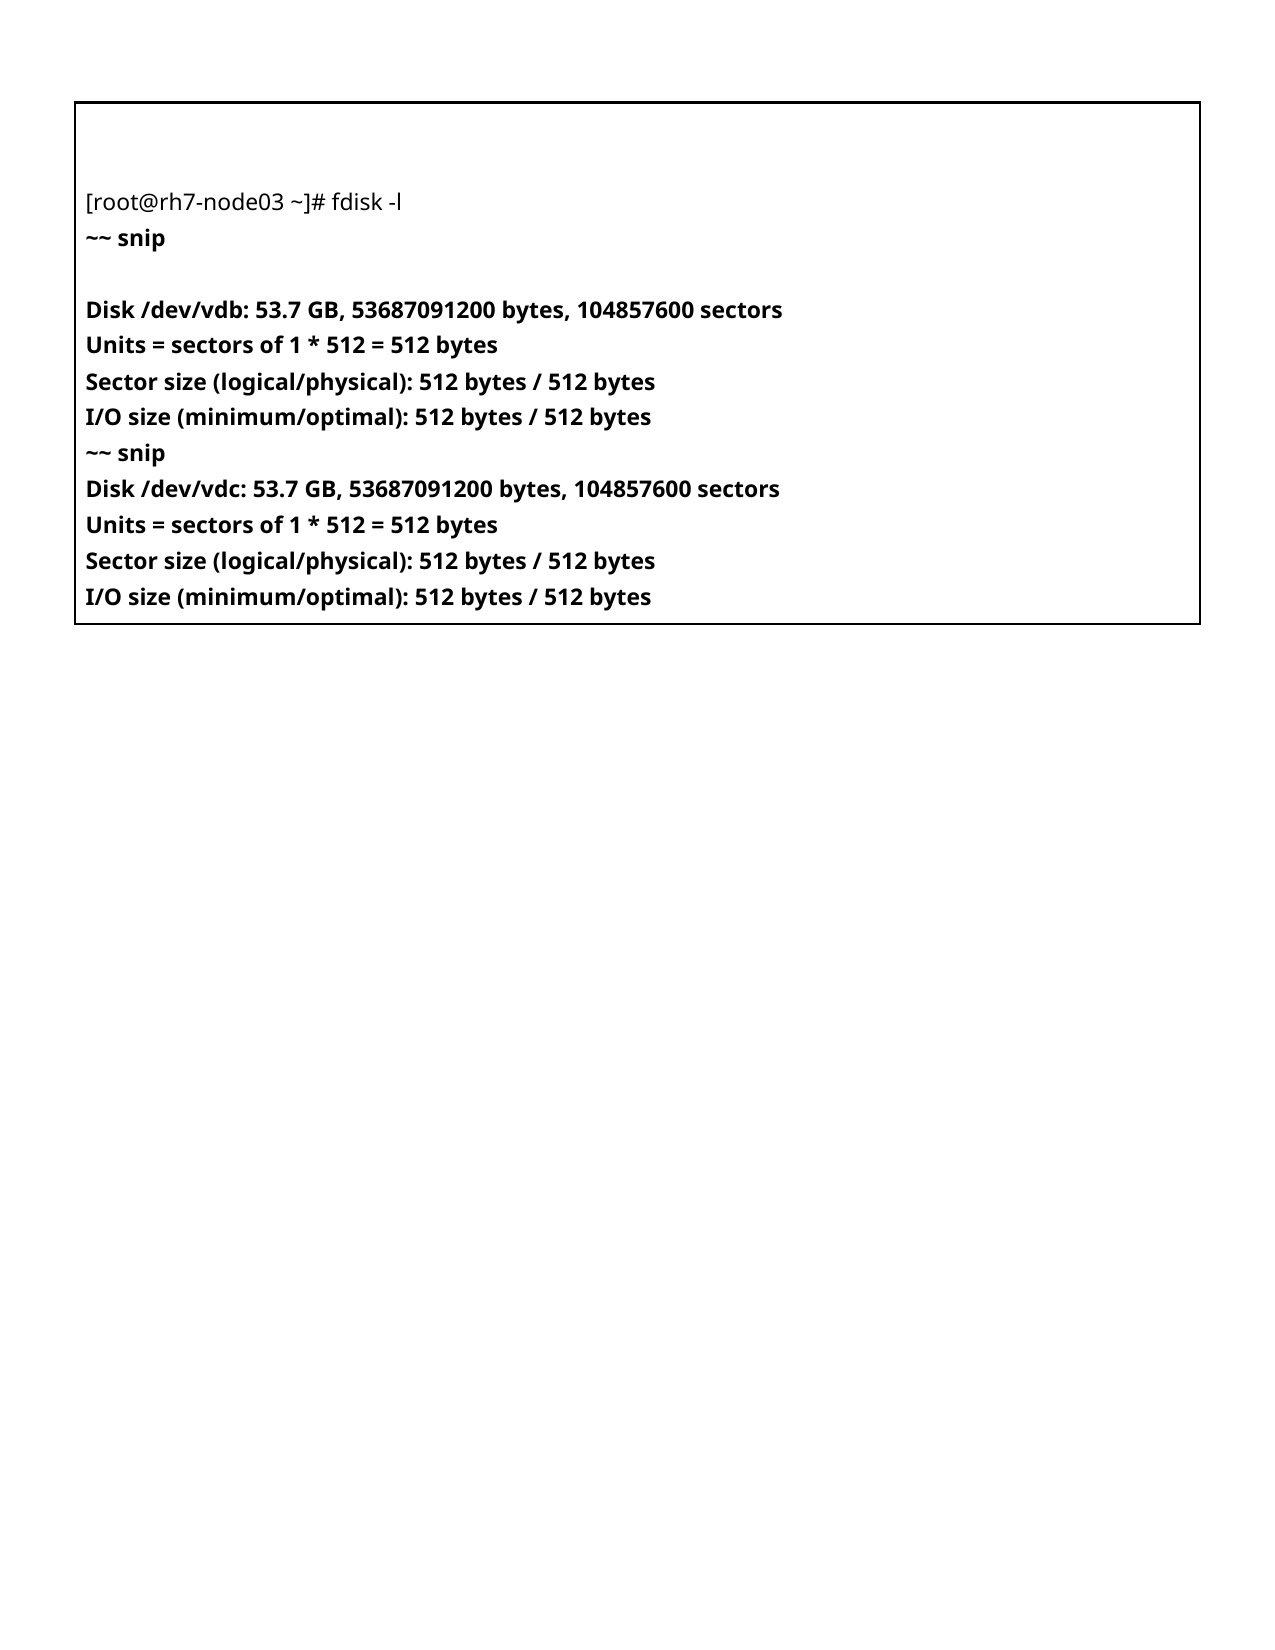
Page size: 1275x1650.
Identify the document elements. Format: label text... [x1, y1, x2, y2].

table_header [root@rh7-node03 ~]# fdisk -l ~~ snip Disk /dev/vdb: 53.7 GB, 53687091200 bytes, 104857600 sectors Units = sectors of 1 * 512 = 512 bytes Sector size (logical/physical): 512 bytes / 512 bytes I/O size (minimum/optimal): 512 bytes / 512 bytes ~~ snip Disk /dev/vdc: 53.7 GB, 53687091200 bytes, 104857600 sectors Units = sectors of 1 * 512 = 512 bytes Sector size (logical/physical): 512 bytes / 512 bytes I/O size (minimum/optimal): 512 bytes / 512 bytes [76, 104, 1199, 623]
